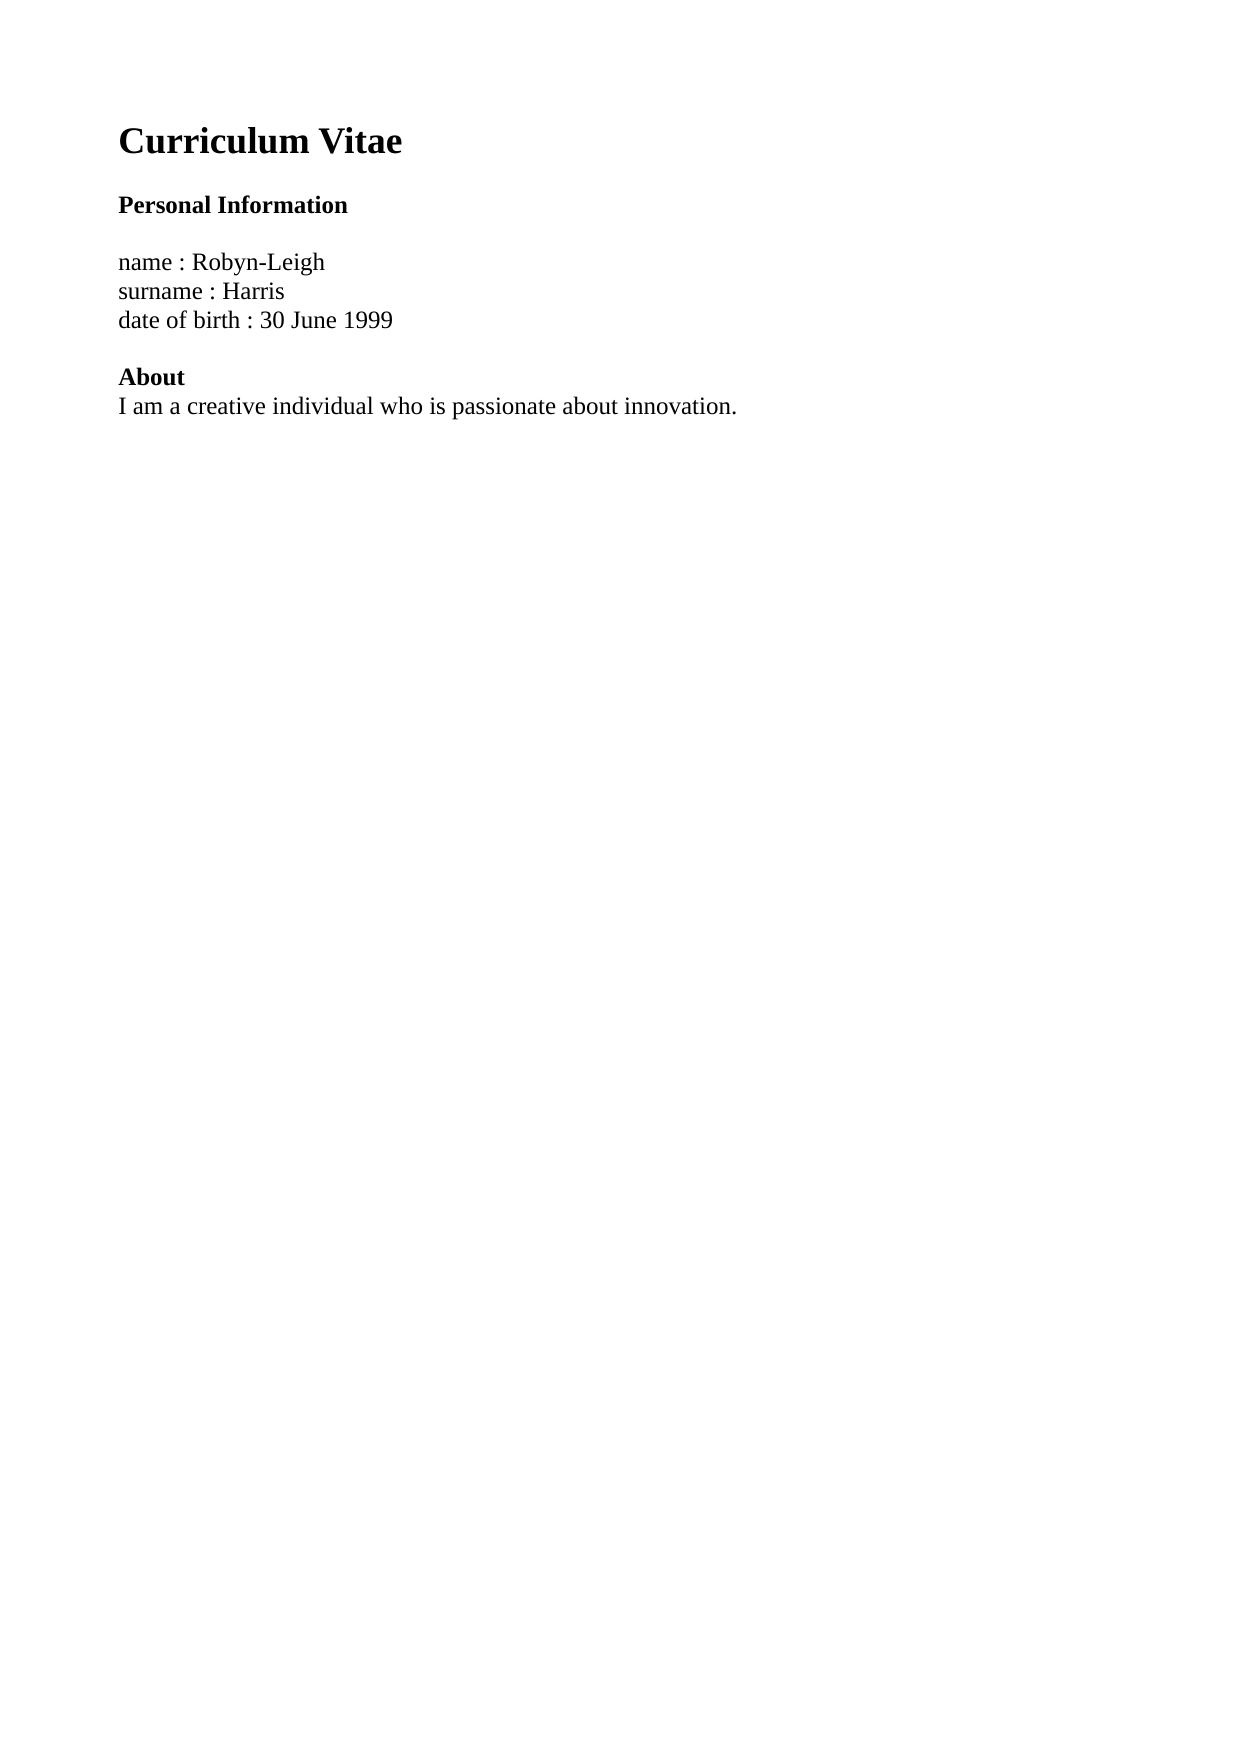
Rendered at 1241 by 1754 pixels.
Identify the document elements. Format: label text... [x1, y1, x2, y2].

text Curriculum Vitae [118, 118, 1122, 161]
text name : Robyn-Leigh [118, 247, 1122, 276]
text I am a creative individual who is passionate about innovation. [118, 391, 1122, 420]
text Personal Information [118, 190, 1122, 219]
text About [118, 362, 1122, 391]
text date of birth : 30 June 1999 [118, 305, 1122, 334]
text surname : Harris [118, 276, 1122, 305]
